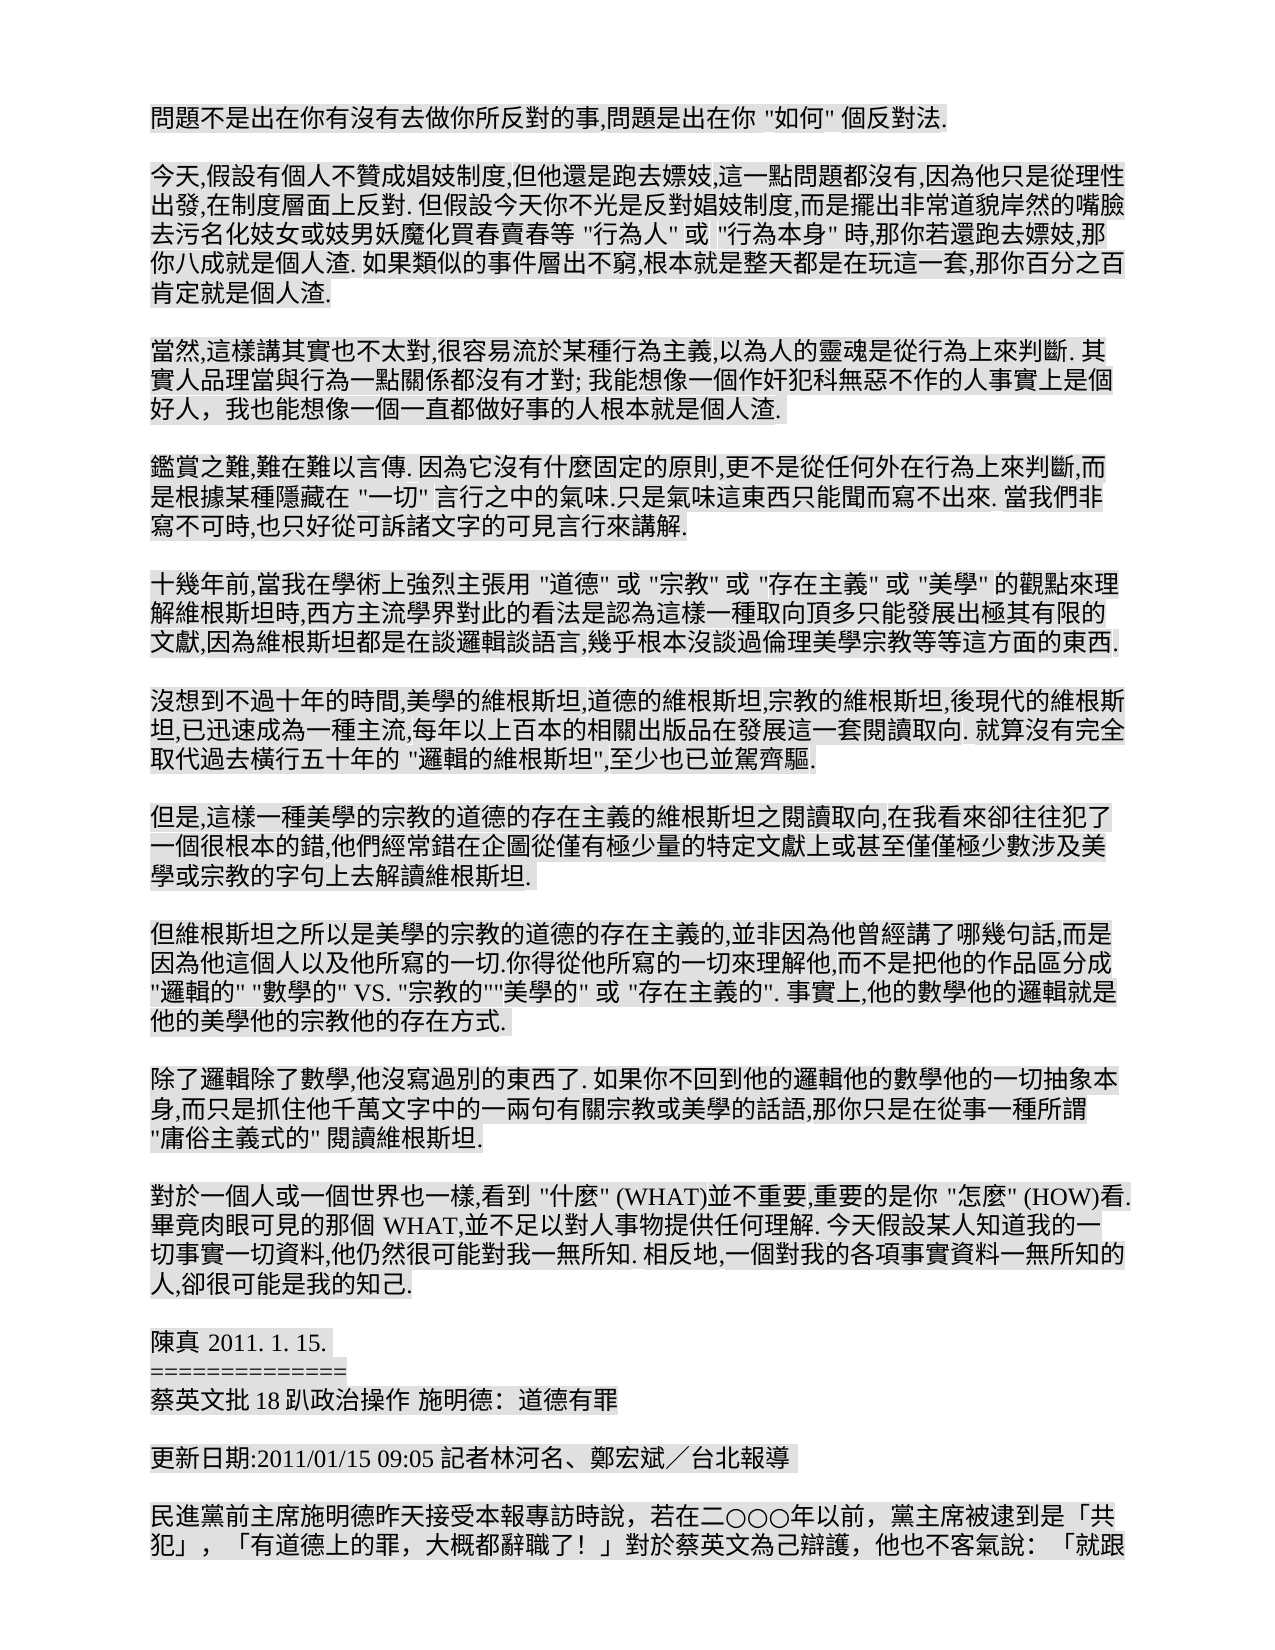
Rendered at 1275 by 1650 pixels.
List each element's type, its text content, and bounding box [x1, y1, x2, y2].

text 正在寫下下周的立報專欄,剛好看到底下這篇舊留言. 估計我活多久,怕是同樣的話就得講多久. 溝通真是一件很難的事,如果不是不可能的話. 這也正是為什麼對我而言,社交不過就是一種援交,差別只是在於我雖然很想跟大家收取鉅額社交費用,但我知道各位一定嫖完就走,不肯付錢. 總之,實在很害怕跟絕大多數人講話,往往不是什麼愉快的經驗. 你得分分秒秒努力忍受隨著話語加諸而來的無數痛苦窩囊的誤解,以便讓對方爽. 就算你想否認,其實也無從否認起,因為世界長得不一樣,沒有幾個人會相信你. 你得被迫把不重要的事假裝看得好像很重要,你得假裝好像自己心裏真的有著某種窩囊念頭似的,或是被迫得硬生生吞下各種與你的生命背道而馳的各種 "期許" 或 "祝福" 或 "讚美",彷彿你的生命有著什麼欠缺,還需要努力才能臻於至善至美似的. 至於那些直接以鄙視形式出現的社交用語,當然就更加不堪入目了. 最近有個黨外時期就認識的好朋友,睽違二十幾年後又重逢. 我想,這年頭,在這島上,大概很少人會改變顏色,所以見面時一觸及往事,我便趕緊表明心跡,以免被誤認為仍是同志的尷尬. 我說我在十多年前就跟我所參與建立的那個人渣黨以及幾乎一切昔日同志,不但一刀兩斷,而且形同水火,對這個人渣黨及其一干檯面政客,我只有一個字: 恨! 猶如我當年之痛恨國民黨. 這樣的表白,這幾年我已盡量用最強烈的字眼表白過不下幾百次,但似乎沒有人相信會有人真的在乎什麼根本價值而唾棄顏色,似乎總以為一朝綠色便永遠綠色. 黨外經歷,當它被視為與時下這些可恥的綠色生物同屬一類時,對我而言就像是一種難以洗脫的污點,真是窩囊痛苦不堪. 當我與這位老友重逢後不久,今天接到她寫來一則簡訊,說她今天在書局看什麼炒蛋時想到我. 我不知道她在說什麼,於是回簡訊問她什麼蕃茄炒蛋? 她回簡訊說明,說那是某人自傳的書名,還說她覺得總統應該我來當才對,因為她認為我與這位姓蔡的自傳作者不論是個性或人格特質都非常像. 我一看傻眼,馬上回應說: 我最看不起這個人...(底下略,是一些形容詞,恕我不敢說出).她又馬上回信說希望我下次有機會見面時告訴她內幕. 我回信說我沒有什麼內幕,我對此人一無所知也無絲毫興趣想知道,但從其言行態度一看就知道是個xx(恕我消音),我還說我倒覺得自己跟馬英九不管是個性或人格特質都非常像. 寫完這些話之後,她就沒有再傳回簡訊了. 如果有人說我很像任何一個前科累累的江洋大盜之類,我會很樂意接受這樣的比擬,但若我說像那位連名字我都很不屑說出來的人,簡直奇恥大辱,我有這麼窩囊沒出息嗎? 但學姐在一旁看我一邊吃飯一邊一來一往寫簡訊罵人,似乎很開心,但她叫我要忍耐,說那是一種恭維. 陳真 =========== 陳真 | 2011.01.15 14:02 | 三十年前的這個時候,我成為一名黨外人士,正確地說是亡命份子,因為我不想活了. 或者說,我喜歡活著,但不是非活下去不可,世上總有些東西是該比生命還重要. 就如觀音菩薩發願文所說: "我若向刀山,刀山自摧折 我若向火湯,火湯自枯竭",當我連命都可以不要時,就連黑牢槍炮的威脅也會失去作用. 三十年前,我開始動筆也動口,動手動腳找資料走街頭,十年慘烈歲月自此拉開序幕. 三十年前,如果有人跟我說我有一天會墮落窩囊到必須去批評一些沒個性沒出息窩窩囊囊根本不值得任何關注的Y 咖Z咖,我絕不會相信. 也因此,我常悲觀地認為,再過個三十年,不知道會不會有什麼更窩囊更不可思議的事降臨到眾人身上. 但我並不是要關注這些絲毫不值得關注的人,就好像以前林義雄經常公開說李登輝的事情根本不值得討論. 我之所以窩囊地談論某些政客,無非也只是拿他們當個例子,說說有關鑑賞的道理. 這很重要,就跟把拔馬麻平常教小朋友一樣. 你很愛你的小孩,但你不可能期待創造出一種人人揖讓而升其爭也君子的社會. 任何社會都免不了會有各式各樣想佔你便宜的混蛋,各式各樣的Y咖Z 咖,窩窩囊囊鬼鬼祟祟地就爬到你頭上來解便撒尿. 你不可能讓這現象消失,你不可能創造一個無菌室給你的下一代,你只能期待他要有點免疫力,要有點IQ,要有點最起碼的記憶力,要懂得如何鑑賞是非美醜. 在我看來,這就是一種革命了;當你觀看世界的方式改變,事實上你就改變了世界. 但很多人的 "革命" 方式卻是這樣: 大家看不慣騙子人渣到處橫行,於是他便 "揭竿而起" 說要 "挺身而出" 討伐人渣. 怎麼個討伐呢? 用一些美美的道理偉大的說詞,包裝得漂漂亮亮,努力取代人渣的地位與權力,用的儘是一些比人渣還人渣的手段與騙術,比賽看誰比較無恥下流,贏的人自然就是老千之王而贏得權勢. 這大約就是台灣整個所謂反對運動的基本命盤.我當然不是說每個人都是這樣,而是說這是這一整個遊戲的基本玩法,數十年來沒有什麼改變,改變的只是詐騙集團的人頭,詐騙本質則無絲毫改變. 這時候,與其譴責騙子,痛罵人渣,不如改善自己的美學品味,吃些聰明丸,培養較好的美感,學習如何鑑賞人事物的善惡美醜. 這當然不可能一言說盡,這樣一些學習究竟有無可能,事實上我也不知道. 許多時候我覺得美感及某種IQ恐怕是很難改變的.前些日子我還在安慰一個對台灣感到絕望的人,她說台灣人沒救了. 我安慰她說我們要有信心,只要再三千年,應該會進步才對. 至於底下這位姓蔡的,她家財產數億,光是她阿公的墓園面積就是我們新家一百倍以上的規模,甚至置產置到英國去,家住的是幾千萬豪宅,但她卻正義凜然地說要是她往後不領公務人員優惠存款的這幾萬元利息,她 "以後就要跟公益團體說抱歉了,比較沒有能力捐款了." 我們看一個人的品質,絕不是看她做的是好事或壞事,而是看他不管是做好事或做事時隱藏在一切言行裏裏外外的某種 "氣味". 十幾二十年前當我常寫文章罵阿扁給他取個 "大壞蛋" 的綽號時,阿扁當時卻是形象第一清新最正直最正義最努力最清廉老是拿什麼國會評鑑第一名的政治明星. 很多人以為我手中握有阿扁的什麼內幕祕密,常常私下來跟我打聽. 其實我手上什麼祕密也沒有. 看一個人是什麼水平根本不需要知道他的任何祕密,只要看他怎麼推開一扇門怎麼寫下一個字就能看得出來,準確率高達99.9999%. 另外有人問我一個很簡單的道德問題: 當你反對某件事時,你可以去做它而不違反道德嗎? 答案是當然可以. 比方說我反對低賦稅,我希望像英國那樣稅金重一點但是社會安全福利制度做得好一點. 但我不會因此而自願現在就多繳稅. 我也反對用獎金來獎勵學術論文發表,但反對歸反對,當我該得到獎金我也不會因此而拒領. 問題不是出在你有沒有去做你所反對的事,問題是出在你 "如何" 個反對法. 今天,假設有個人不贊成娼妓制度,但他還是跑去嫖妓,這一點問題都沒有,因為他只是從理性出發,在制度層面上反對. 但假設今天你不光是反對娼妓制度,而是擺出非常道貌岸然的嘴臉去污名化妓女或妓男妖魔化買春賣春等 "行為人" 或 "行為本身" 時,那你若還跑去嫖妓,那你八成就是個人渣. 如果類似的事件層出不窮,根本就是整天都是在玩這一套,那你百分之百肯定就是個人渣. 當然,這樣講其實也不太對,很容易流於某種行為主義,以為人的靈魂是從行為上來判斷. 其實人品理當與行為一點關係都沒有才對; 我能想像一個作奸犯科無惡不作的人事實上是個好人，我也能想像一個一直都做好事的人根本就是個人渣. 鑑賞之難,難在難以言傳. 因為它沒有什麼固定的原則,更不是從任何外在行為上來判斷,而是根據某種隱藏在 "一切" 言行之中的氣味.只是氣味這東西只能聞而寫不出來. 當我們非寫不可時,也只好從可訴諸文字的可見言行來講解. 十幾年前,當我在學術上強烈主張用 "道德" 或 "宗教" 或 "存在主義" 或 "美學" 的觀點來理解維根斯坦時,西方主流學界對此的看法是認為這樣一種取向頂多只能發展出極其有限的文獻,因為維根斯坦都是在談邏輯談語言,幾乎根本沒談過倫理美學宗教等等這方面的東西. 沒想到不過十年的時間,美學的維根斯坦,道德的維根斯坦,宗教的維根斯坦,後現代的維根斯坦,已迅速成為一種主流,每年以上百本的相關出版品在發展這一套閱讀取向. 就算沒有完全取代過去橫行五十年的 "邏輯的維根斯坦",至少也已並駕齊驅. 但是,這樣一種美學的宗教的道德的存在主義的維根斯坦之閱讀取向,在我看來卻往往犯了一個很根本的錯,他們經常錯在企圖從僅有極少量的特定文獻上或甚至僅僅極少數涉及美學或宗教的字句上去解讀維根斯坦. 但維根斯坦之所以是美學的宗教的道德的存在主義的,並非因為他曾經講了哪幾句話,而是因為他這個人以及他所寫的一切.你得從他所寫的一切來理解他,而不是把他的作品區分成 "邏輯的" "數學的" VS. "宗教的""美學的" 或 "存在主義的". 事實上,他的數學他的邏輯就是他的美學他的宗教他的存在方式. 除了邏輯除了數學,他沒寫過別的東西了. 如果你不回到他的邏輯他的數學他的一切抽象本身,而只是抓住他千萬文字中的一兩句有關宗教或美學的話語,那你只是在從事一種所謂 "庸俗主義式的" 閱讀維根斯坦. 對於一個人或一個世界也一樣,看到 "什麼" (WHAT)並不重要,重要的是你 "怎麼" (HOW)看.畢竟肉眼可見的那個 WHAT,並不足以對人事物提供任何理解. 今天假設某人知道我的一切事實一切資料,他仍然很可能對我一無所知. 相反地,一個對我的各項事實資料一無所知的人,卻很可能是我的知己. 陳真 2011. 1. 15. ============== 蔡英文批18趴政治操作 施明德：道德有罪 更新日期:2011/01/15 09:05 記者林河名、鄭宏斌／台北報導 民進黨前主席施明德昨天接受本報專訪時說，若在二○○○年以前，黨主席被逮到是「共犯」，「有道德上的罪，大概都辭職了！」對於蔡英文為己辯護，他也不客氣說：「就跟當年陳水扁如出一轍！」 蔡英文承認，她擔任教職與政務官資歷近廿年，從陸委會主委離職退休後，退休金一次結清，優惠利率月領六萬餘，並捐給公益團體。 不過，施明德直批蔡英文「犯了這麼大錯誤」還為自己辯護。他說，民進黨幾天前才義正詞嚴攻擊別人領十八趴，蔡英文被掀出來也領十八趴之後，卻不知反省、認錯。對黨內還有不少人為蔡英文辯護，施明德更大嘆：「當年『陳水扁們』那麼多，如今『蔡英文們』也這麼多！」 蔡英文：我有公教背景 更了解問題 更新日期:2011/01/14 15:45 記者林修全/台北報導 對所有問題都「考慮過」 被立委爆料領取18%優利存款後，民進黨主席蔡英文上午首度公開露面，她強調自己具有公務背景，又是關懷社會弱勢的政黨主席，所以更了解公教退休體制、社會公平正義分配的問題，她呼籲，她一樣有公教背景，關懷、關切社會的公平正義人，一起改革這項制度。 放棄18趴 未來比較沒能力捐款了 蔡英文昨天發表聲明放棄優利存款後，面對外界質疑誠信問題，是否應該道歉，蔡英文回應說，對所有問題都有思考，她考慮過，不想因她的個案，成為社會焦點，模糊了聚焦在制度面的改革；過去很長的時間，她把18%收到的利息，拿去公益捐款，像是88水災、門諾醫院等社福機構，她都有去捐款，希望制度改善前，能做公益使用，讓社福機構有一定程度的挹注。 蔡英文強調，國民黨操作下，把她的個案變攻防焦點，她不希望因為個案模糊焦點，所以決定不再領取，她抱歉未來比較沒有能力對社福機構捐款，但這時候放棄，可以把焦點移回到制度面的改善。 [150, 75, 1125, 1560]
